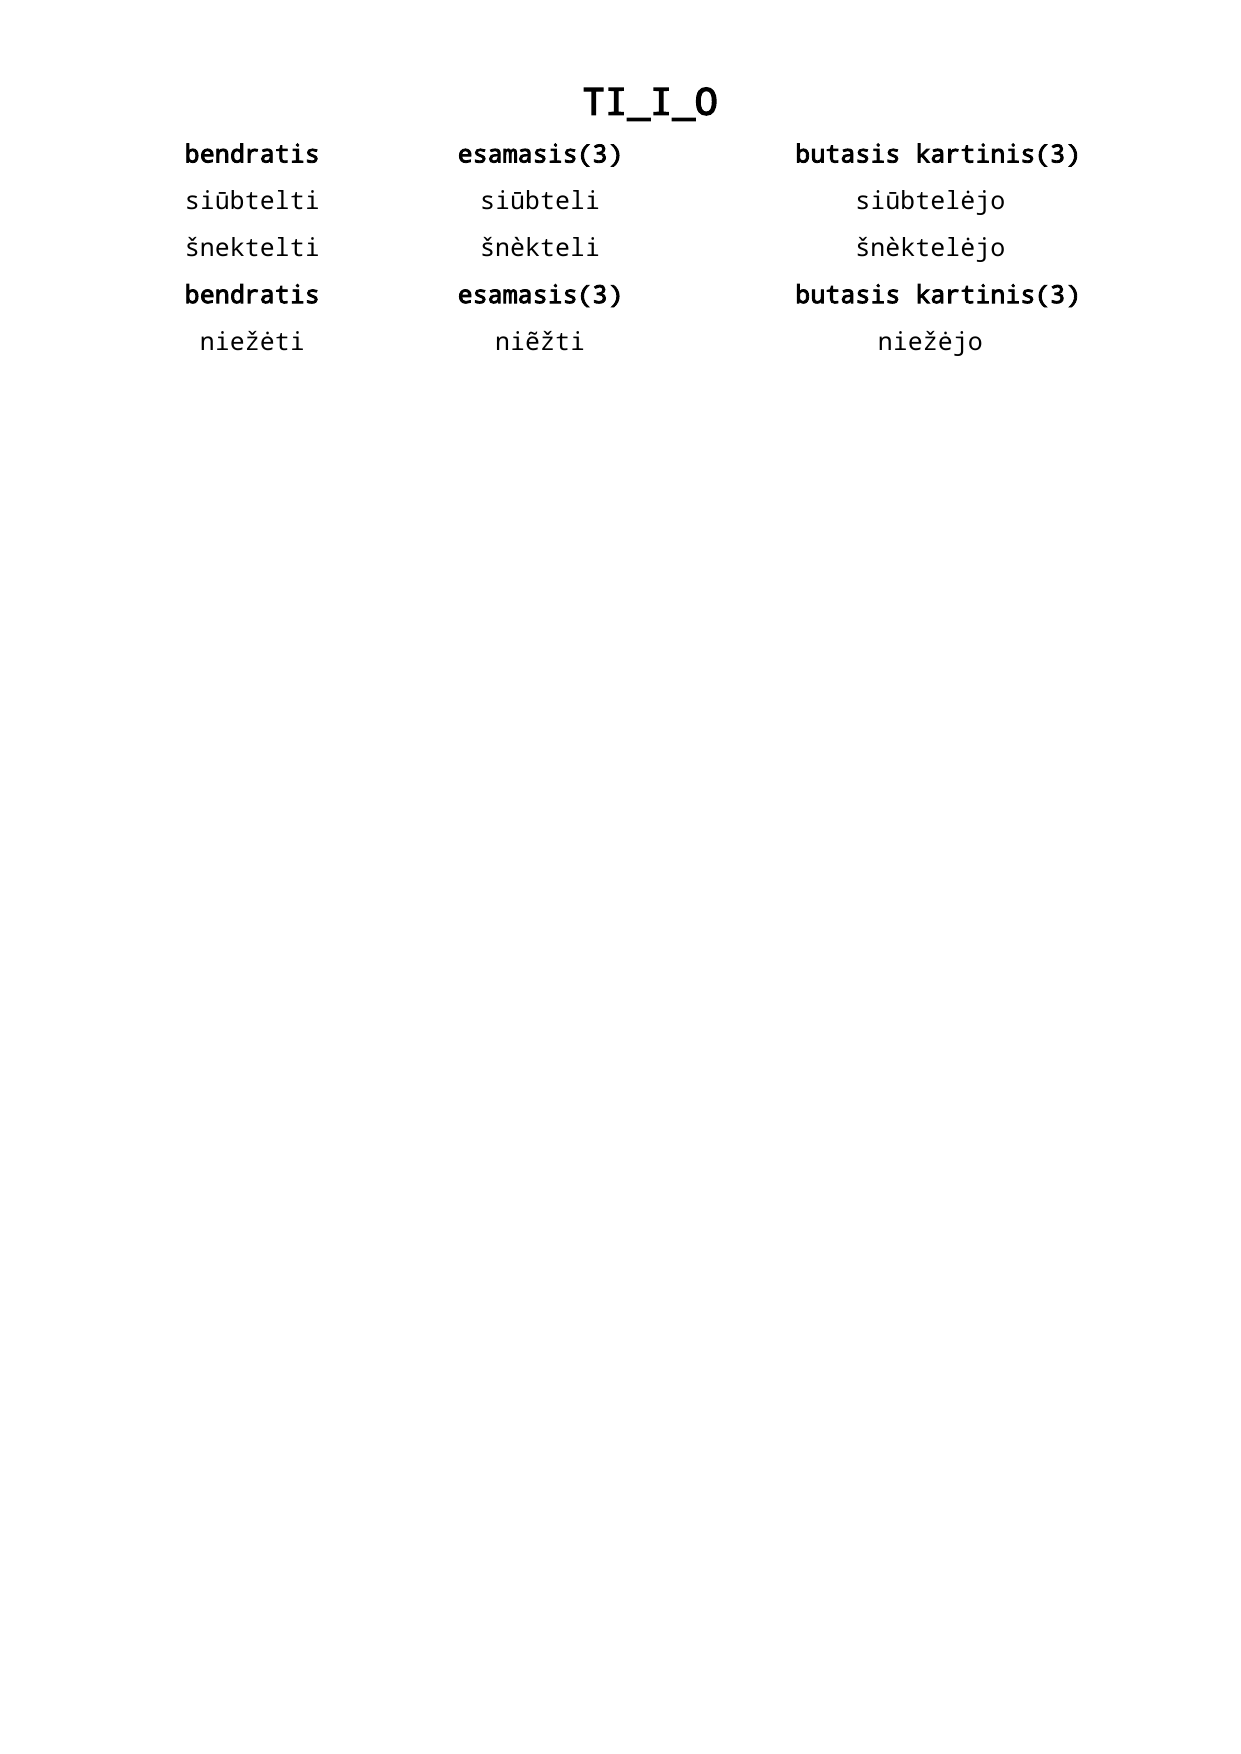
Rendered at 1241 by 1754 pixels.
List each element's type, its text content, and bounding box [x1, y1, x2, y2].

table_header esamasis(3) [386, 277, 694, 324]
table_cell siūbtelėjo [694, 183, 1181, 230]
table_cell niežėjo [694, 324, 1181, 371]
table_cell niežėti [118, 324, 386, 371]
table_cell siūbtelti [118, 183, 386, 230]
table_header bendratis [118, 136, 386, 183]
table_cell siūbteli [386, 183, 694, 230]
table_header butasis kartinis(3) [694, 277, 1181, 324]
subtitle TI_I_O [118, 80, 1181, 124]
table_header bendratis [118, 277, 386, 324]
table_cell šnèkteli [386, 230, 694, 277]
table_cell šnektelti [118, 230, 386, 277]
table_header esamasis(3) [386, 136, 694, 183]
table_cell šnèktelėjo [694, 230, 1181, 277]
table_header butasis kartinis(3) [694, 136, 1181, 183]
table_cell niẽžti [386, 324, 694, 371]
